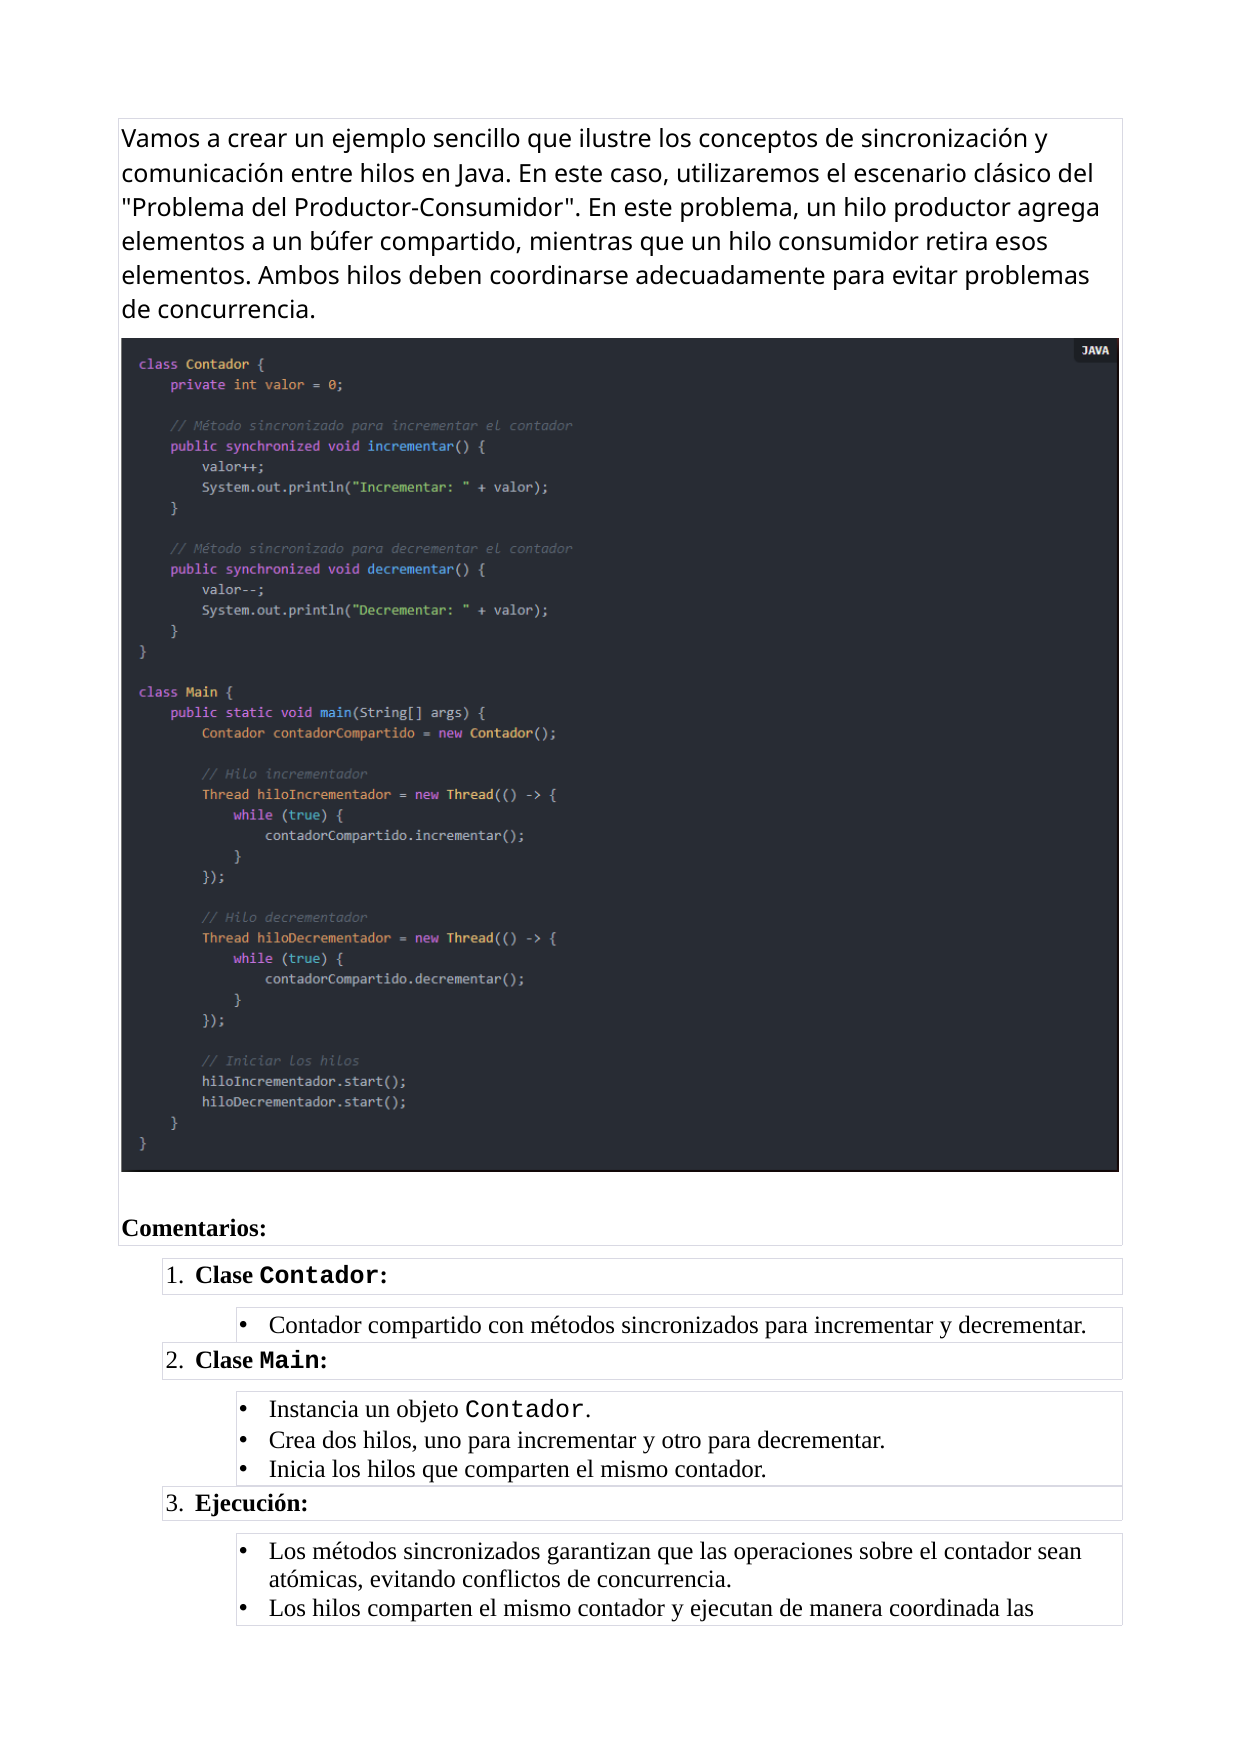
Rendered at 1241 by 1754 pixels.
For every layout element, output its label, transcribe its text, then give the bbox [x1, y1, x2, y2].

list Clase Main: [163, 1343, 1122, 1379]
list Crea dos hilos, uno para incrementar y otro para decrementar. [237, 1422, 1122, 1451]
text Vamos a crear un ejemplo sencillo que ilustre los conceptos de sincronización y comunicación entre hilos en Java. En este caso, utilizaremos el escenario clásico del "Problema del Productor-Consumidor". En este problema, un hilo productor agrega elementos a un búfer compartido, mientras que un hilo consumidor retira esos elementos. Ambos hilos deben coordinarse adecuadamente para evitar problemas de concurrencia. [119, 119, 1122, 326]
list Instancia un objeto Contador. [237, 1392, 1122, 1422]
list Ejecución: [163, 1487, 1122, 1520]
list Contador compartido con métodos sincronizados para incrementar y decrementar. [237, 1308, 1122, 1342]
list Los hilos comparten el mismo contador y ejecutan de manera coordinada las [237, 1590, 1122, 1625]
list Inicia los hilos que comparten el mismo contador. [237, 1451, 1122, 1485]
list Clase Contador: [163, 1259, 1122, 1294]
list Los métodos sincronizados garantizan que las operaciones sobre el contador sean atómicas, evitando conflictos de concurrencia. [237, 1534, 1122, 1590]
picture [121, 338, 1119, 1172]
text Comentarios: [119, 1210, 1122, 1245]
